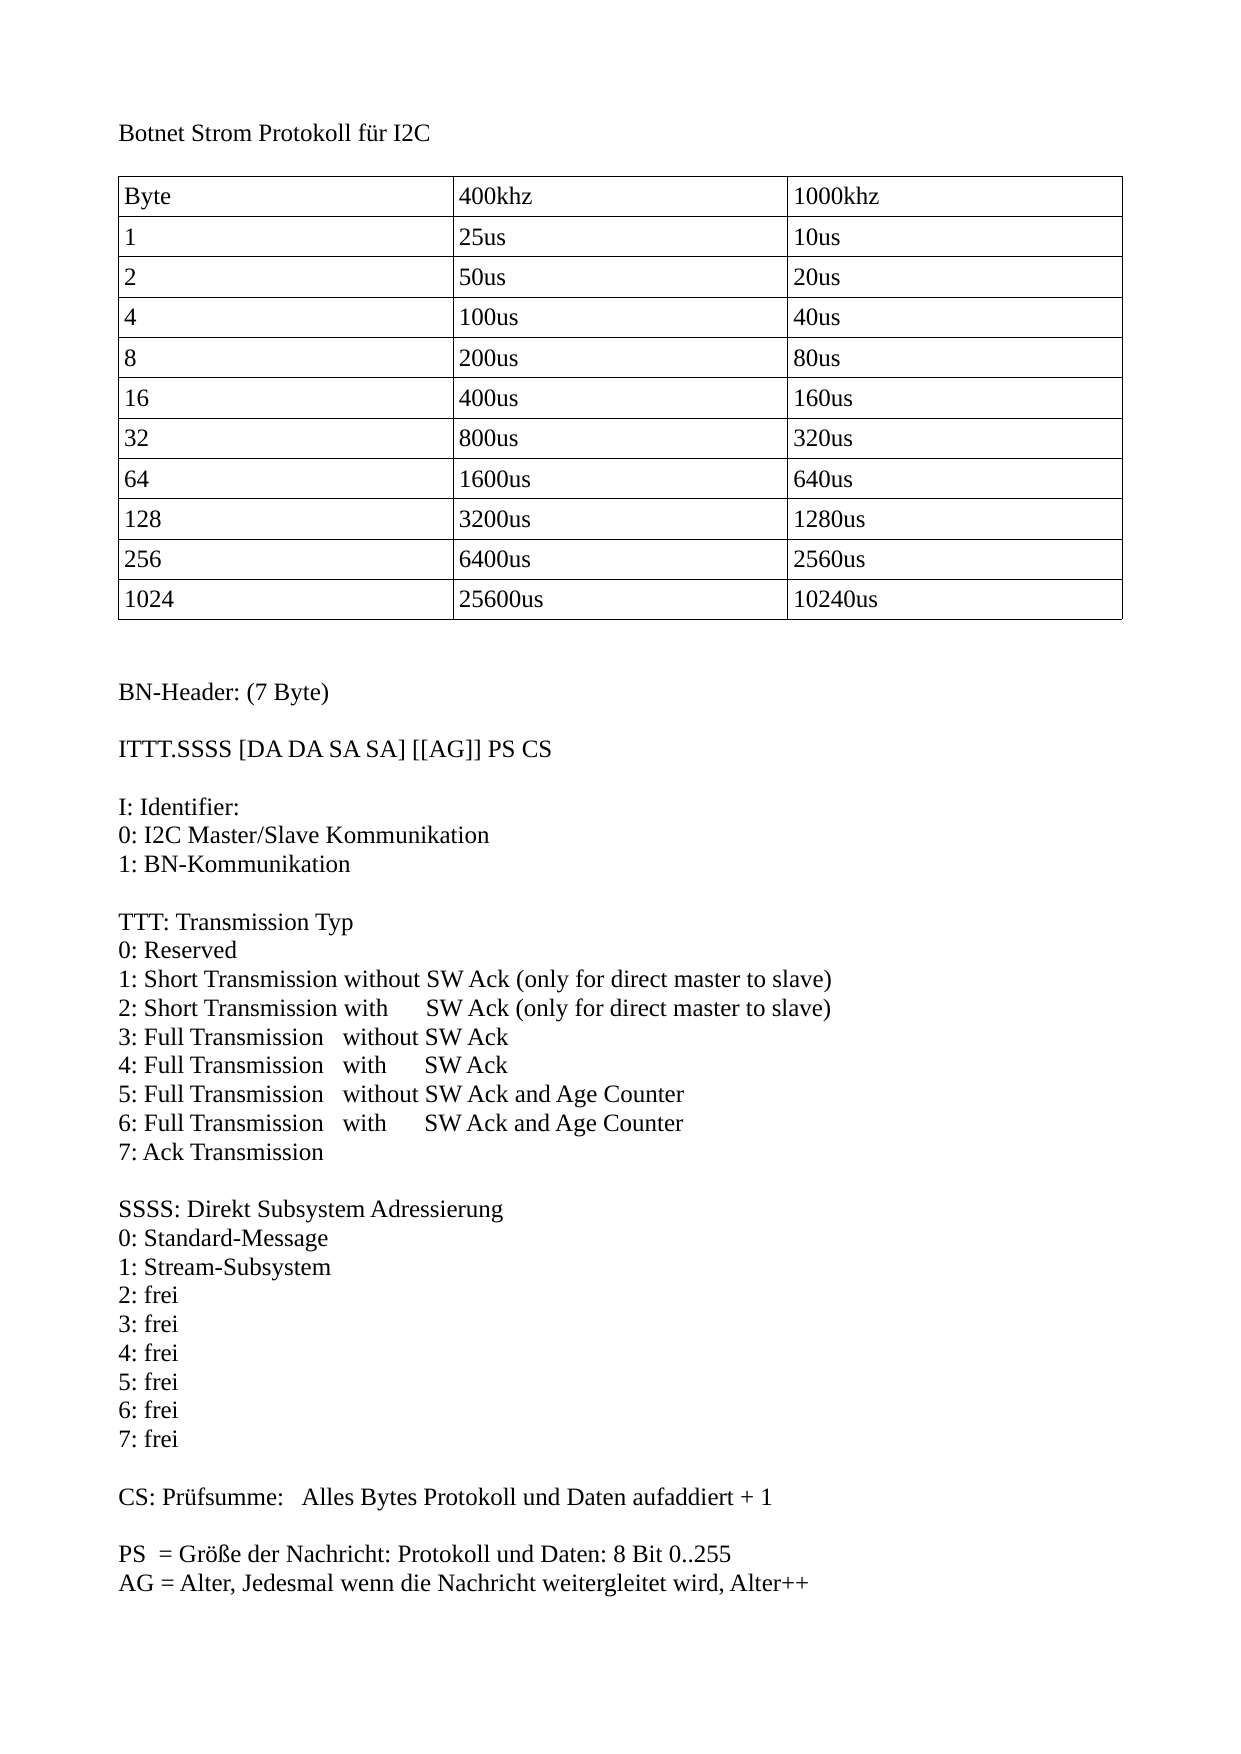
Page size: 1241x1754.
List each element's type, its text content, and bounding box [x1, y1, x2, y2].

text ITTT.SSSS [DA DA SA SA] [[AG]] PS CS [118, 734, 1122, 763]
table_cell 6400us [454, 540, 787, 579]
table_cell 200us [454, 338, 787, 377]
table_cell 40us [788, 298, 1122, 337]
text 2: Short Transmission with SW Ack (only for direct master to slave) [118, 993, 1122, 1022]
table_cell 320us [788, 419, 1122, 458]
text BN-Header: (7 Byte) [118, 677, 1122, 705]
text 7: frei [118, 1424, 1122, 1453]
table_cell 25us [454, 217, 787, 256]
text 1: Stream-Subsystem [118, 1252, 1122, 1280]
text TTT: Transmission Typ [118, 907, 1122, 935]
table_cell 50us [454, 257, 787, 297]
table_cell 256 [119, 540, 453, 579]
text 5: frei [118, 1367, 1122, 1395]
table_cell 100us [454, 298, 787, 337]
table_cell 800us [454, 419, 787, 458]
table_cell 160us [788, 378, 1122, 417]
text 4: frei [118, 1338, 1122, 1367]
text 3: frei [118, 1309, 1122, 1338]
table_cell 16 [119, 378, 453, 417]
text CS: Prüfsumme: Alles Bytes Protokoll und Daten aufaddiert + 1 [118, 1482, 1122, 1510]
table_cell 8 [119, 338, 453, 377]
table_cell 128 [119, 499, 453, 538]
table_cell 1024 [119, 580, 453, 619]
text 6: frei [118, 1395, 1122, 1424]
table_cell 4 [119, 298, 453, 337]
table_cell 400us [454, 378, 787, 417]
table_cell 2 [119, 257, 453, 297]
table_cell 1280us [788, 499, 1122, 538]
text 7: Ack Transmission [118, 1137, 1122, 1165]
text SSSS: Direkt Subsystem Adressierung [118, 1194, 1122, 1223]
table_cell 10us [788, 217, 1122, 256]
table_cell 1 [119, 217, 453, 256]
text 6: Full Transmission with SW Ack and Age Counter [118, 1108, 1122, 1137]
text AG = Alter, Jedesmal wenn die Nachricht weitergleitet wird, Alter++ [118, 1568, 1122, 1597]
text 5: Full Transmission without SW Ack and Age Counter [118, 1079, 1122, 1108]
text 0: Reserved [118, 935, 1122, 964]
text 0: Standard-Message [118, 1223, 1122, 1252]
table_cell 80us [788, 338, 1122, 377]
text 2: frei [118, 1280, 1122, 1309]
text Botnet Strom Protokoll für I2C [118, 118, 1122, 147]
table_cell 3200us [454, 499, 787, 538]
text 4: Full Transmission with SW Ack [118, 1050, 1122, 1079]
table_header 1000khz [788, 177, 1122, 216]
table_header Byte [119, 177, 453, 216]
text 1: Short Transmission without SW Ack (only for direct master to slave) [118, 964, 1122, 993]
table_cell 640us [788, 459, 1122, 498]
table_cell 64 [119, 459, 453, 498]
table_header 400khz [454, 177, 787, 216]
text 3: Full Transmission without SW Ack [118, 1022, 1122, 1050]
table_cell 25600us [454, 580, 787, 619]
text PS = Größe der Nachricht: Protokoll und Daten: 8 Bit 0..255 [118, 1539, 1122, 1568]
text 0: I2C Master/Slave Kommunikation [118, 820, 1122, 849]
table_cell 10240us [788, 580, 1122, 619]
table_cell 1600us [454, 459, 787, 498]
table_cell 20us [788, 257, 1122, 297]
text 1: BN-Kommunikation [118, 849, 1122, 878]
table_cell 2560us [788, 540, 1122, 579]
table_cell 32 [119, 419, 453, 458]
text I: Identifier: [118, 792, 1122, 820]
